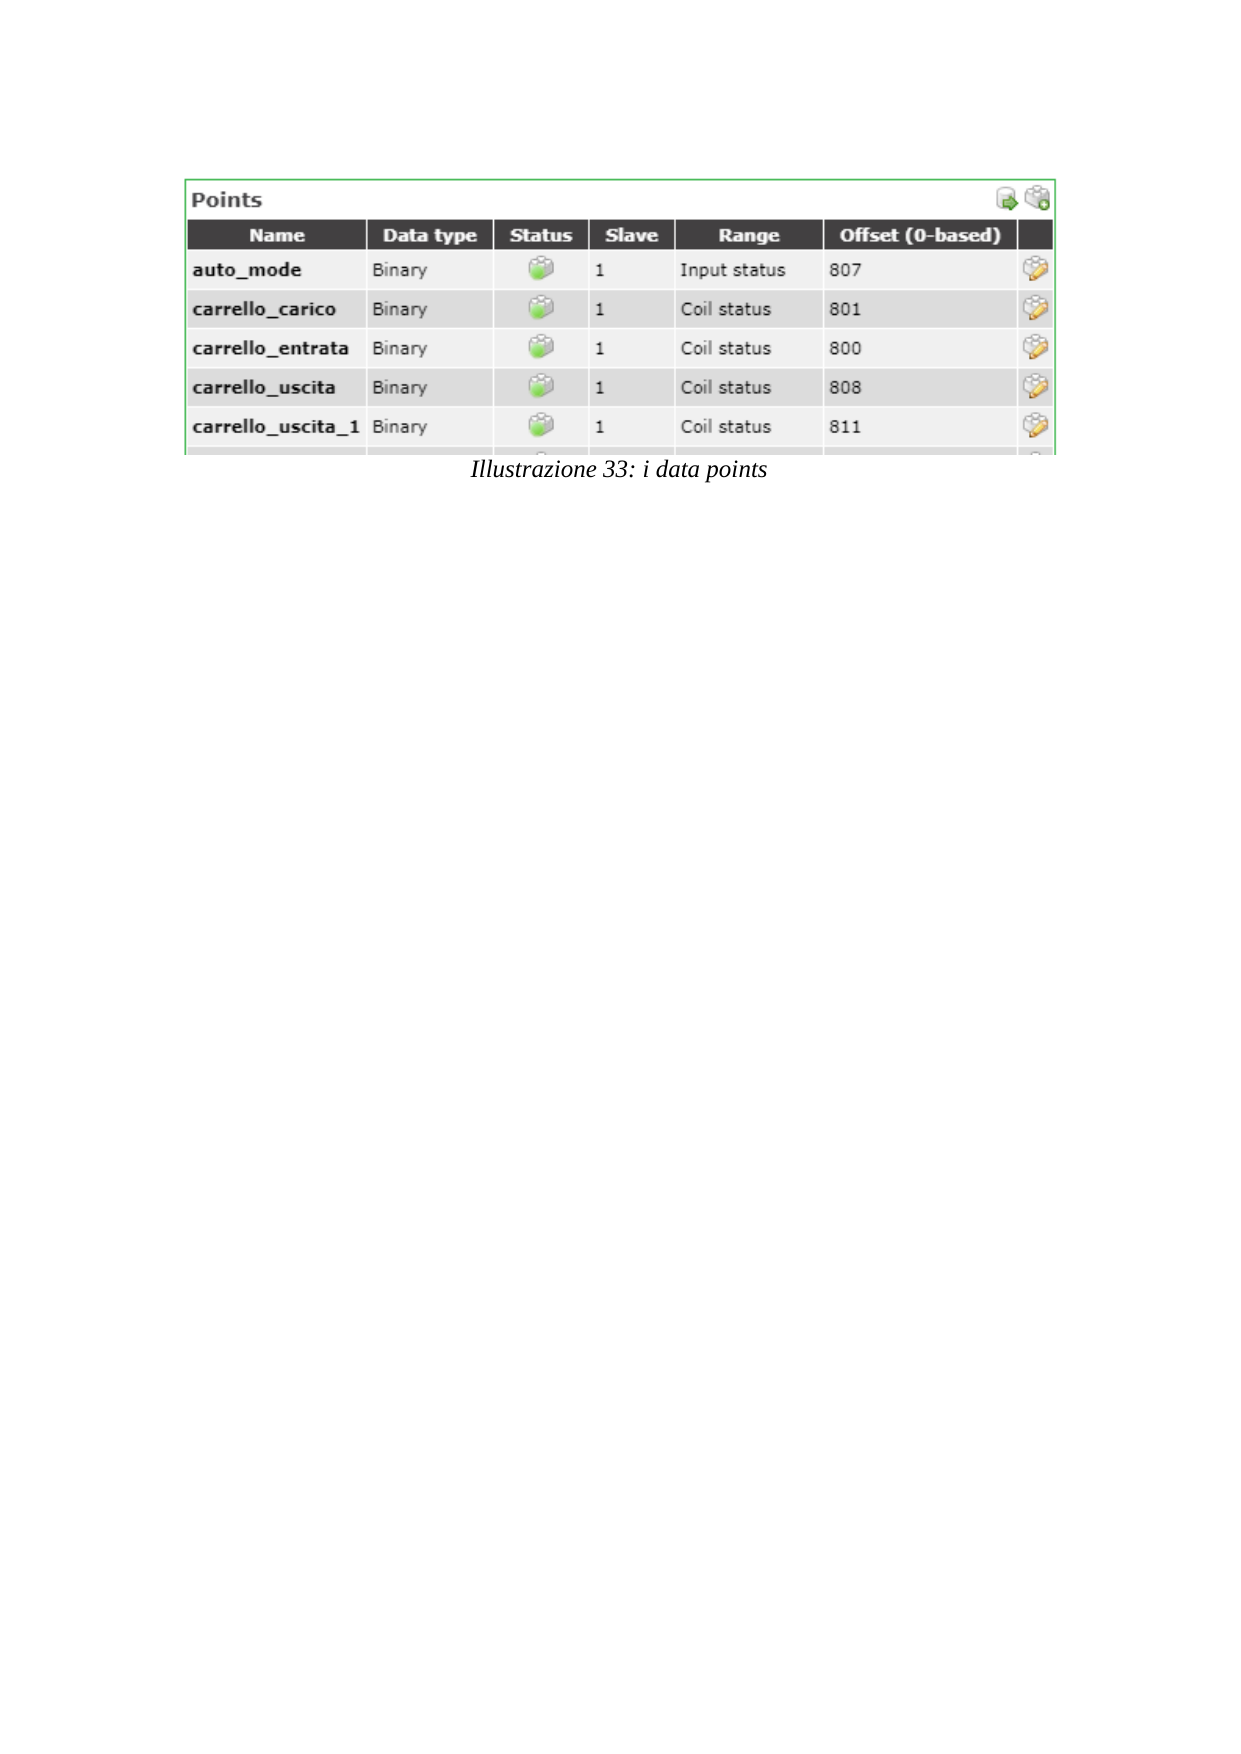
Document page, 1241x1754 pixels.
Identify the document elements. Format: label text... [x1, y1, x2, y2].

picture [177, 176, 1064, 455]
text Illustrazione 33: i data points [177, 455, 1063, 483]
